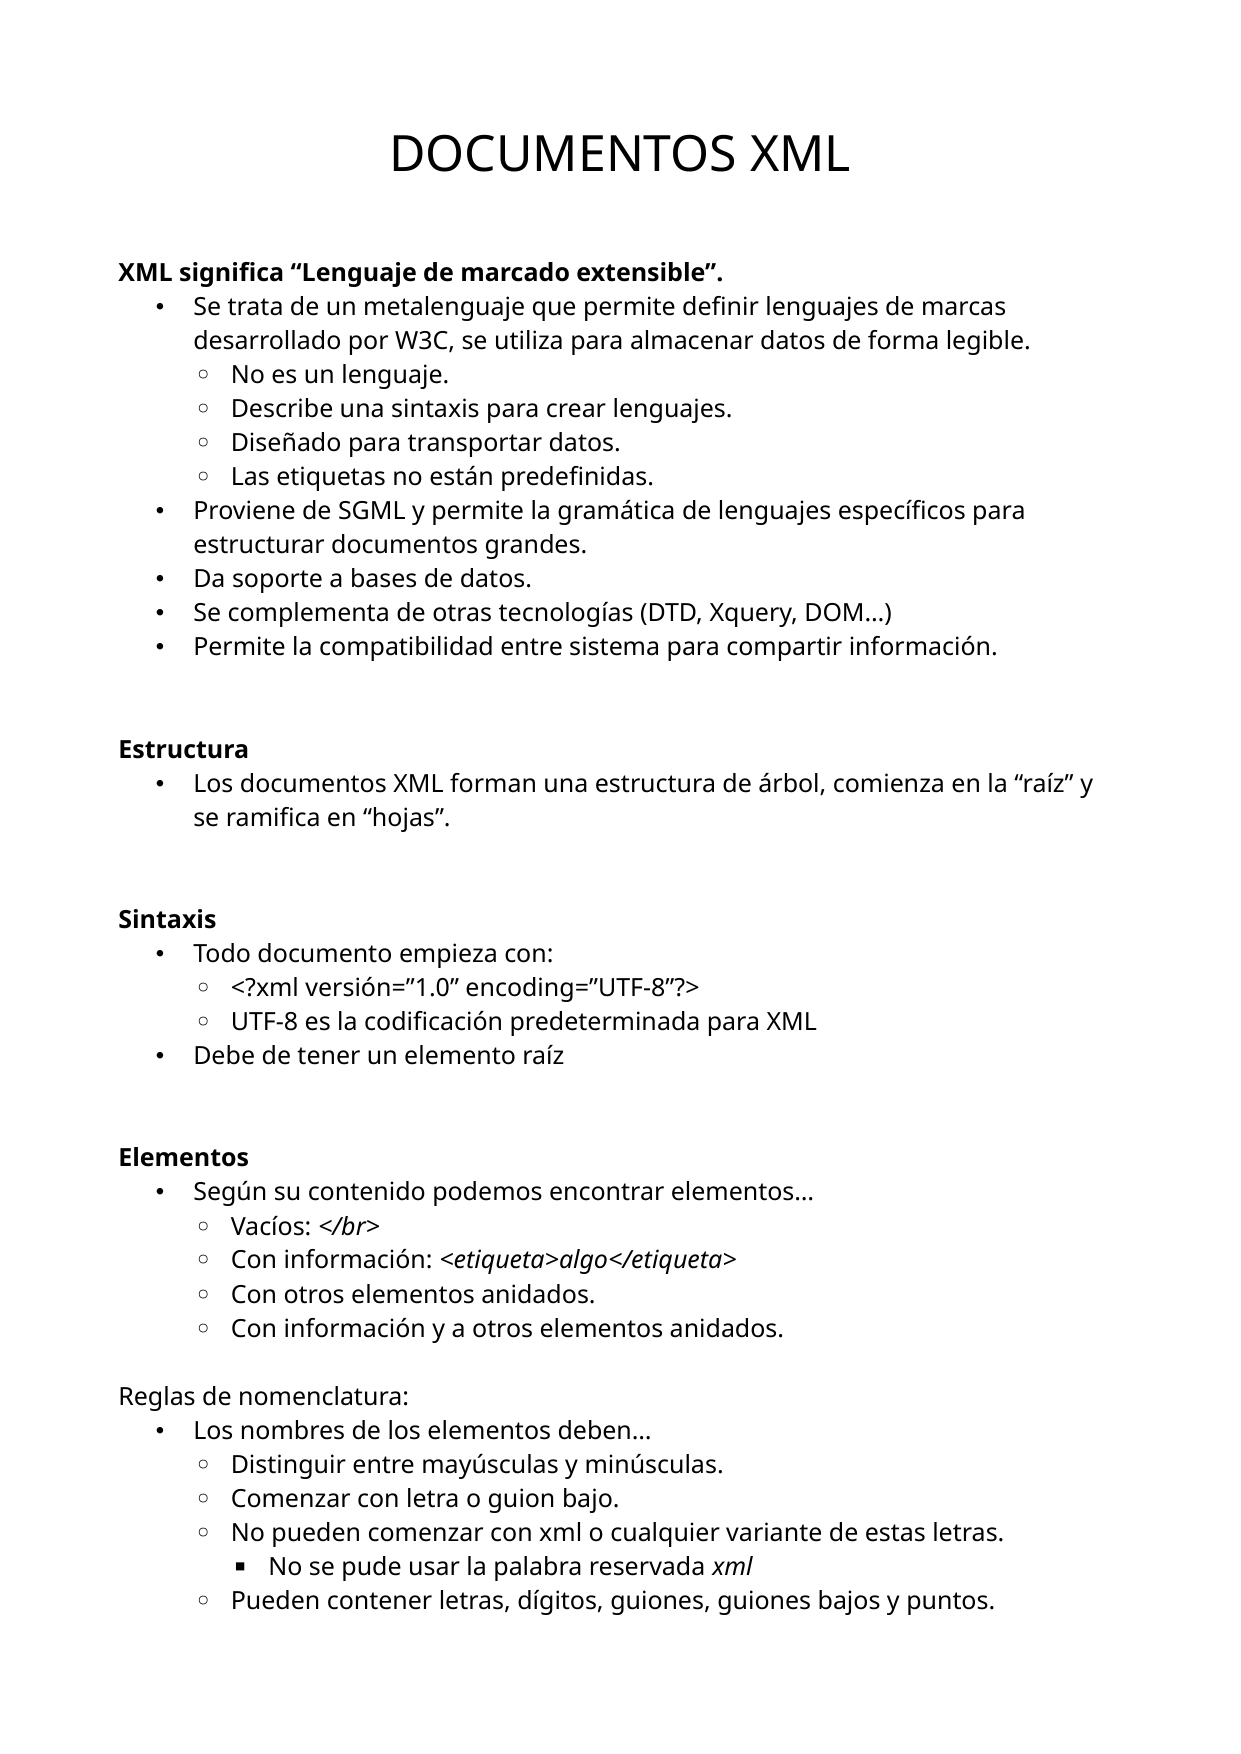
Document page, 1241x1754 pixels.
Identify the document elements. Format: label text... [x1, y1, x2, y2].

list Se trata de un metalenguaje que permite definir lenguajes de marcas desarrollado por W3C, se utiliza para almacenar datos de forma legible. [156, 288, 1122, 357]
text Estructura [118, 731, 1122, 765]
list Las etiquetas no están predefinidas. [193, 459, 1122, 493]
list <?xml versión=”1.0” encoding=”UTF-8”?> [193, 970, 1122, 1004]
list Permite la compatibilidad entre sistema para compartir información. [156, 629, 1122, 663]
text Sintaxis [118, 902, 1122, 936]
list Todo documento empieza con: [156, 936, 1122, 970]
list Los nombres de los elementos deben… [156, 1412, 1122, 1447]
list Con información y a otros elementos anidados. [193, 1310, 1122, 1344]
list Pueden contener letras, dígitos, guiones, guiones bajos y puntos. [193, 1583, 1122, 1617]
text DOCUMENTOS XML [118, 118, 1122, 186]
list Con información: <etiqueta>algo</etiqueta> [193, 1242, 1122, 1276]
list Proviene de SGML y permite la gramática de lenguajes específicos para estructurar documentos grandes. [156, 493, 1122, 561]
list No es un lenguaje. [193, 357, 1122, 391]
list Describe una sintaxis para crear lenguajes. [193, 391, 1122, 425]
list No pueden comenzar con xml o cualquier variante de estas letras. [193, 1515, 1122, 1549]
list Debe de tener un elemento raíz [156, 1038, 1122, 1072]
list Se complementa de otras tecnologías (DTD, Xquery, DOM…) [156, 595, 1122, 629]
list UTF-8 es la codificación predeterminada para XML [193, 1004, 1122, 1038]
list Comenzar con letra o guion bajo. [193, 1481, 1122, 1515]
list Diseñado para transportar datos. [193, 425, 1122, 459]
list Da soporte a bases de datos. [156, 561, 1122, 595]
list Según su contenido podemos encontrar elementos… [156, 1174, 1122, 1208]
list Vacíos: </br> [193, 1208, 1122, 1242]
text XML significa “Lenguaje de marcado extensible”. [118, 254, 1122, 288]
list Los documentos XML forman una estructura de árbol, comienza en la “raíz” y se ramifica en “hojas”. [156, 765, 1122, 833]
text Elementos [118, 1140, 1122, 1174]
list Con otros elementos anidados. [193, 1276, 1122, 1310]
text Reglas de nomenclatura: [118, 1378, 1122, 1412]
list Distinguir entre mayúsculas y minúsculas. [193, 1447, 1122, 1481]
list No se pude usar la palabra reservada xml [231, 1549, 1122, 1583]
